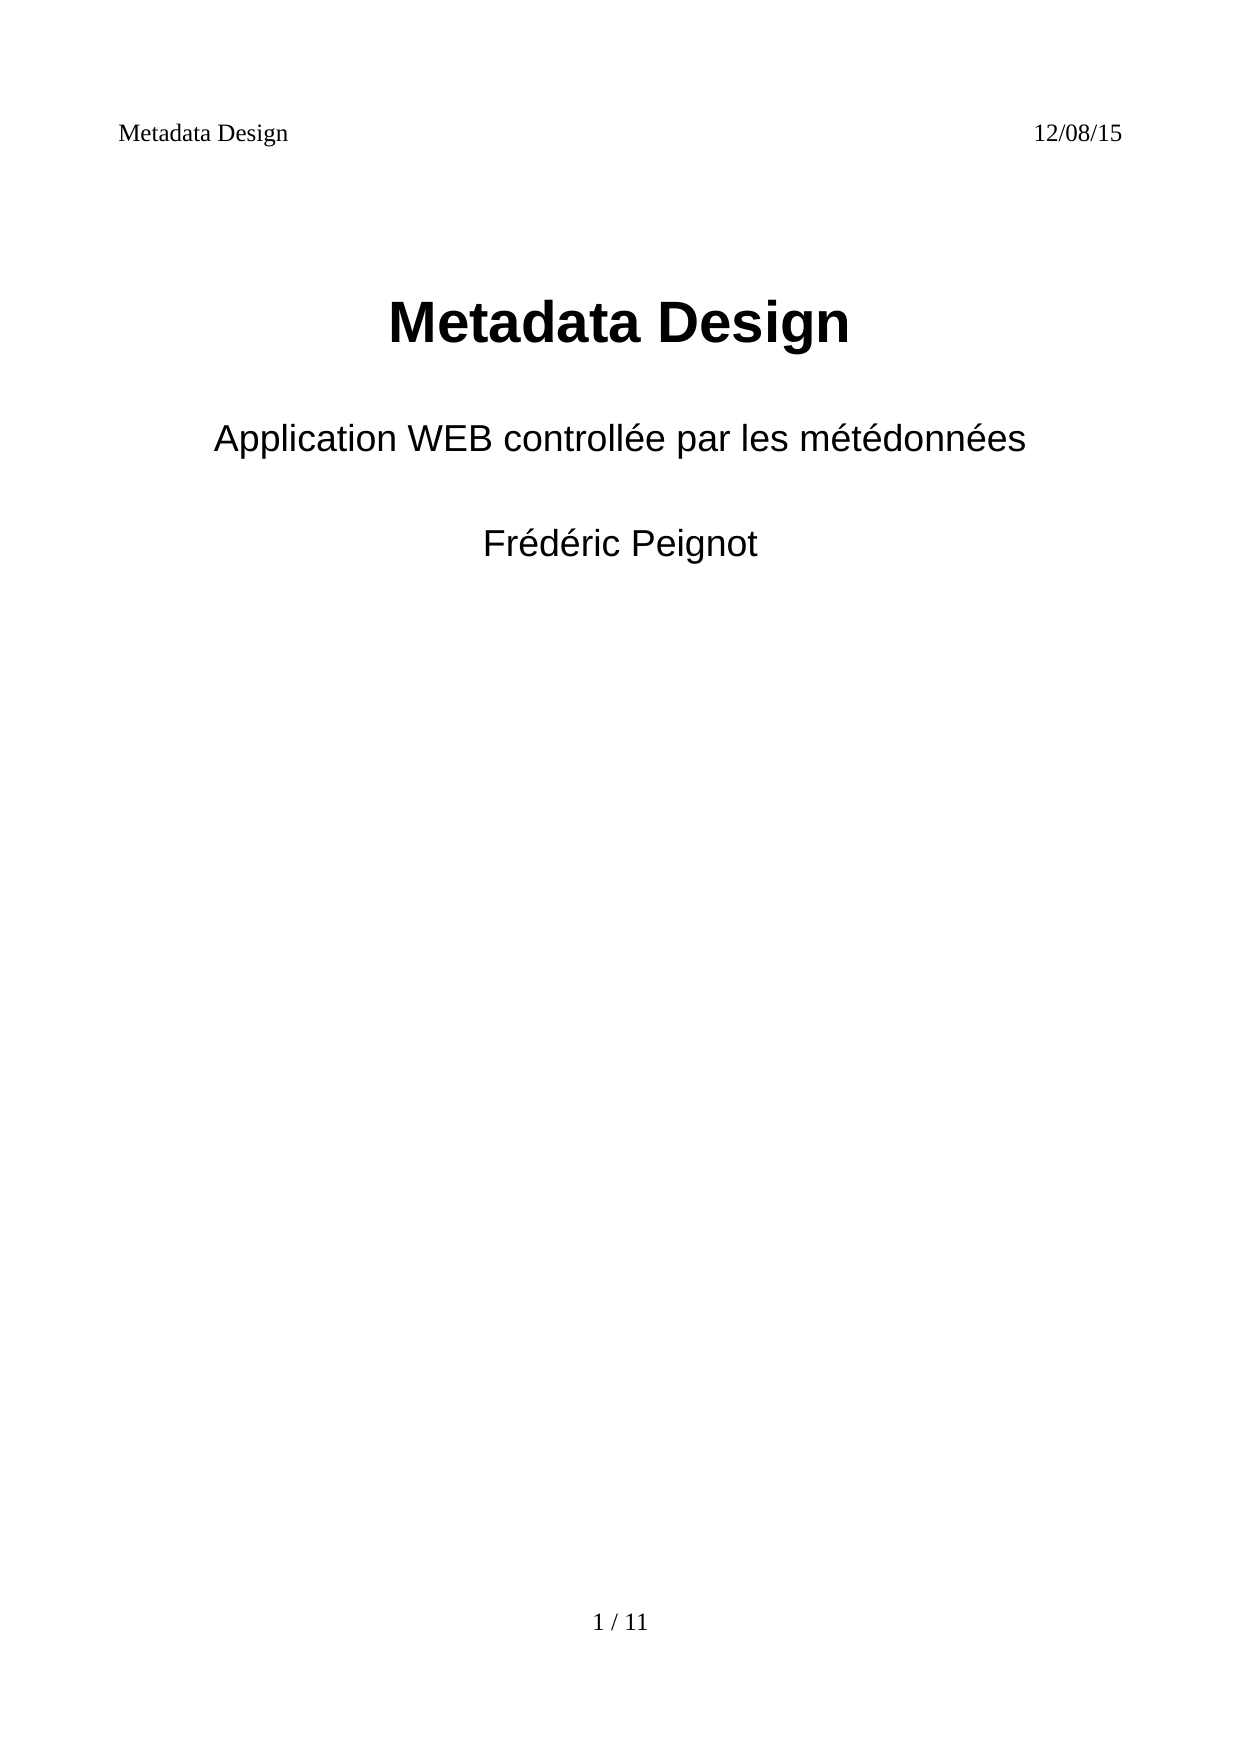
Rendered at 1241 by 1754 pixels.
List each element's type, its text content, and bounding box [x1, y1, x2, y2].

title Metadata Design [118, 288, 1122, 355]
subtitle Application WEB controllée par les métédonnées [118, 416, 1122, 459]
subtitle Frédéric Peignot [118, 521, 1122, 564]
